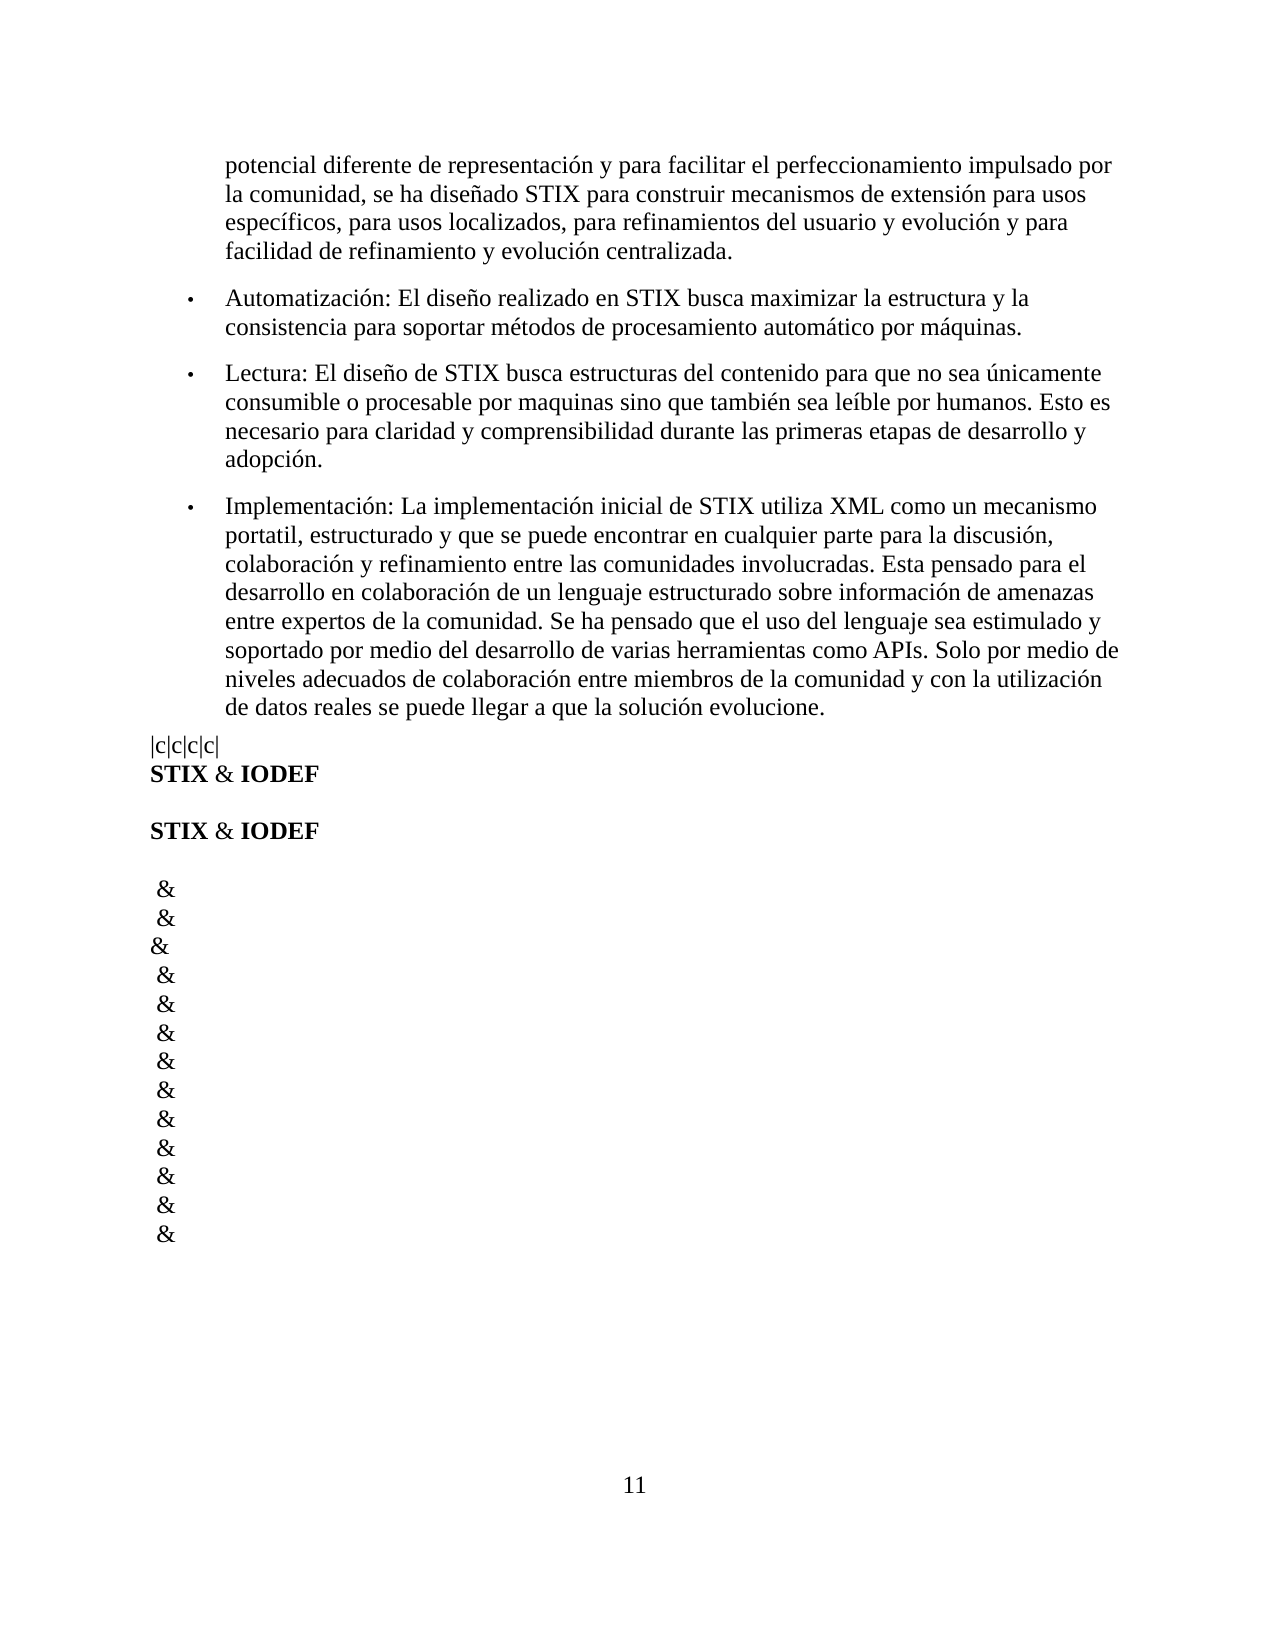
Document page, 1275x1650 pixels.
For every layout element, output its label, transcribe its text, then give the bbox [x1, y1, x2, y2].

text |c|c|c|c| STIX & IODEF STIX & IODEF & & & & & & & & & & & & & [150, 730, 1125, 1276]
list Implementación: La implementación inicial de STIX utiliza XML como un mecanismo portatil, estructurado y que se puede encontrar en cualquier parte para la discusión, colaboración y refinamiento entre las comunidades involucradas. Esta pensado para el desarrollo en colaboración de un lenguaje estructurado sobre información de amenazas entre expertos de la comunidad. Se ha pensado que el uso del lenguaje sea estimulado y soportado por medio del desarrollo de varias herramientas como APIs. Solo por medio de niveles adecuados de colaboración entre miembros de la comunidad y con la utilización de datos reales se puede llegar a que la solución evolucione. [187, 491, 1125, 721]
list potencial diferente de representación y para facilitar el perfeccionamiento impulsado por la comunidad, se ha diseñado STIX para construir mecanismos de extensión para usos específicos, para usos localizados, para refinamientos del usuario y evolución y para facilidad de refinamiento y evolución centralizada. [187, 150, 1125, 265]
list Automatización: El diseño realizado en STIX busca maximizar la estructura y la consistencia para soportar métodos de procesamiento automático por máquinas. [187, 283, 1125, 340]
list Lectura: El diseño de STIX busca estructuras del contenido para que no sea únicamente consumible o procesable por maquinas sino que también sea leíble por humanos. Esto es necesario para claridad y comprensibilidad durante las primeras etapas de desarrollo y adopción. [187, 358, 1125, 473]
